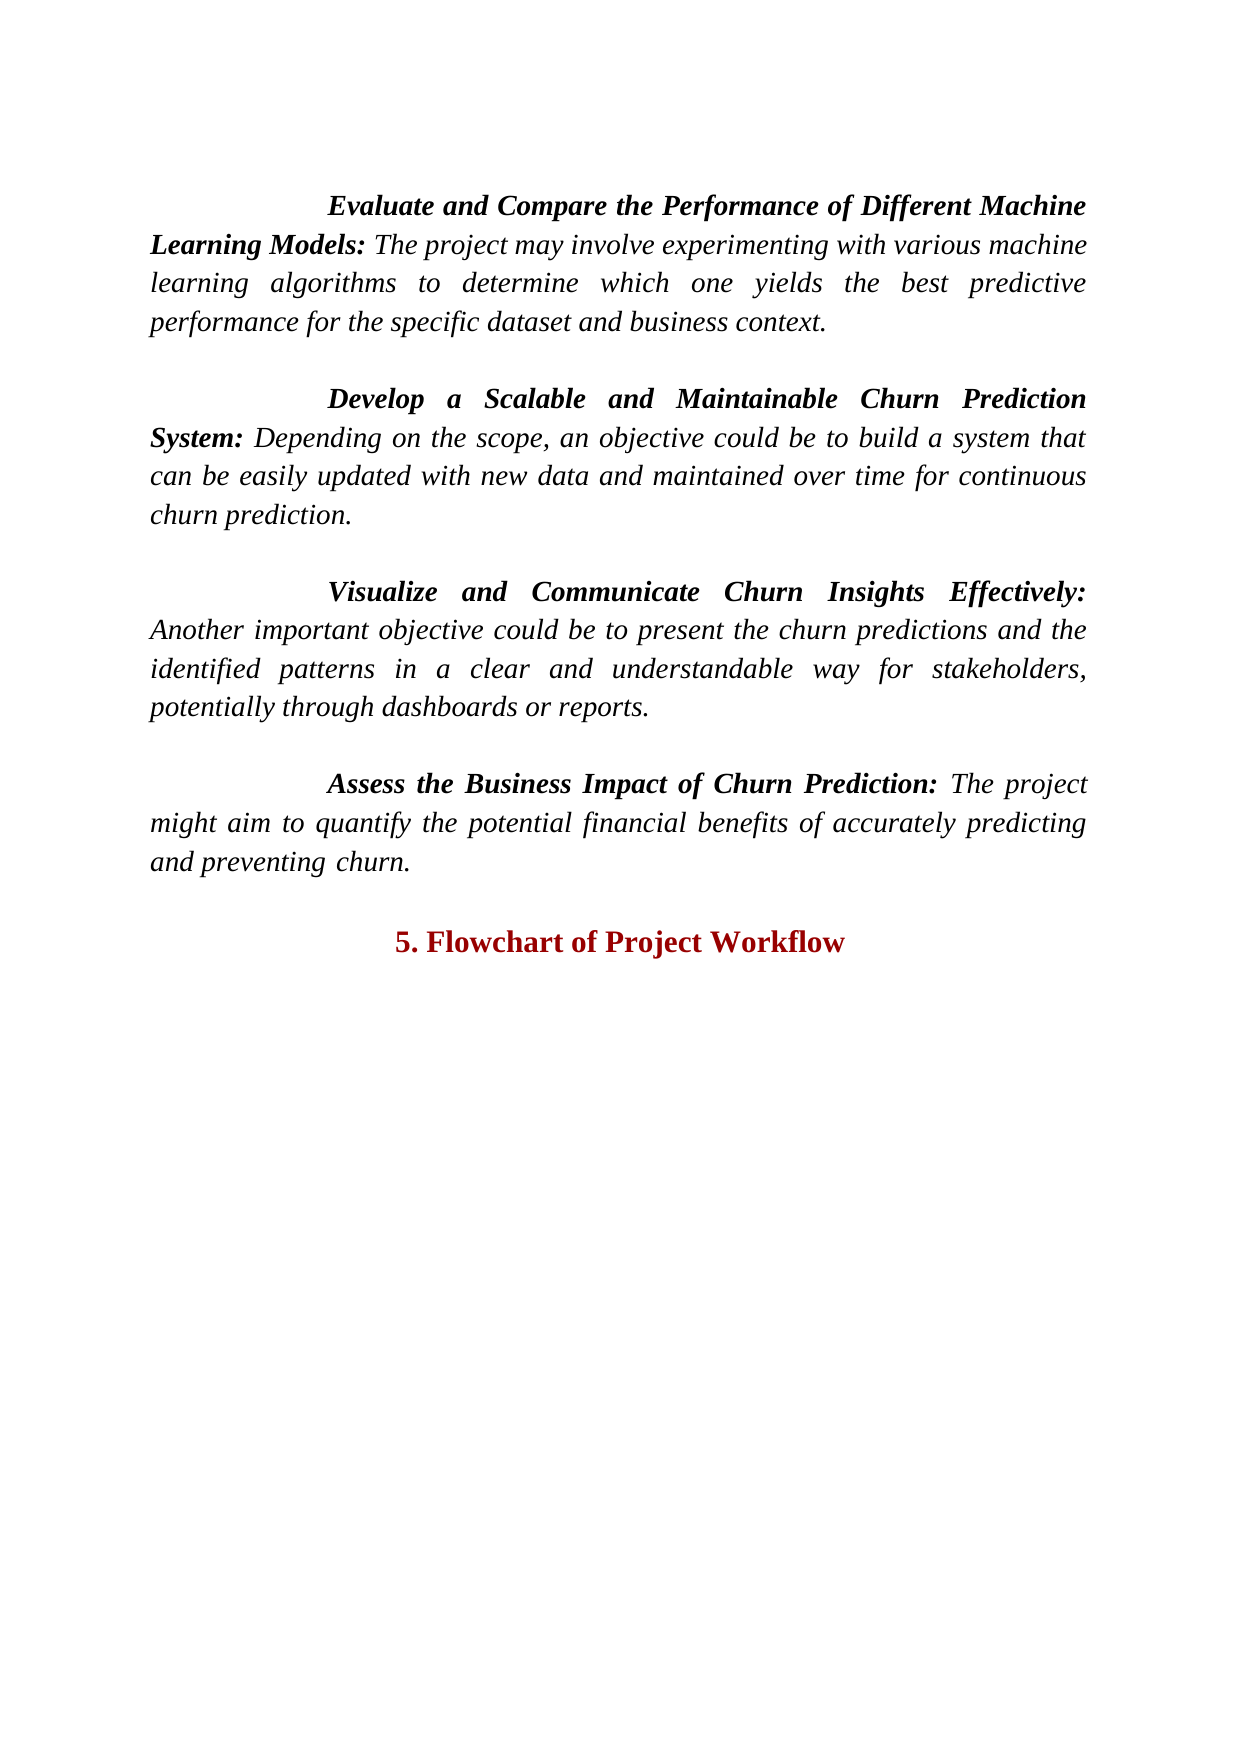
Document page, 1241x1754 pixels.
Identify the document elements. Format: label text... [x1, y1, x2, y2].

text 5. Flowchart of Project Workflow [150, 923, 1090, 959]
text Visualize and Communicate Churn Insights Effectively: Another important objective could be to present the churn predictions and the identified patterns in a clear and understandable way for stakeholders, potentially through dashboards or reports. [150, 574, 1090, 723]
text Evaluate and Compare the Performance of Different Machine Learning Models: The project may involve experimenting with various machine learning algorithms to determine which one yields the best predictive performance for the specific dataset and business context. [150, 188, 1090, 338]
text Develop a Scalable and Maintainable Churn Prediction System: Depending on the scope, an objective could be to build a system that can be easily updated with new data and maintained over time for continuous churn prediction. [150, 381, 1090, 530]
text Assess the Business Impact of Churn Prediction: The project might aim to quantify the potential financial benefits of accurately predicting and preventing churn. [150, 767, 1090, 877]
